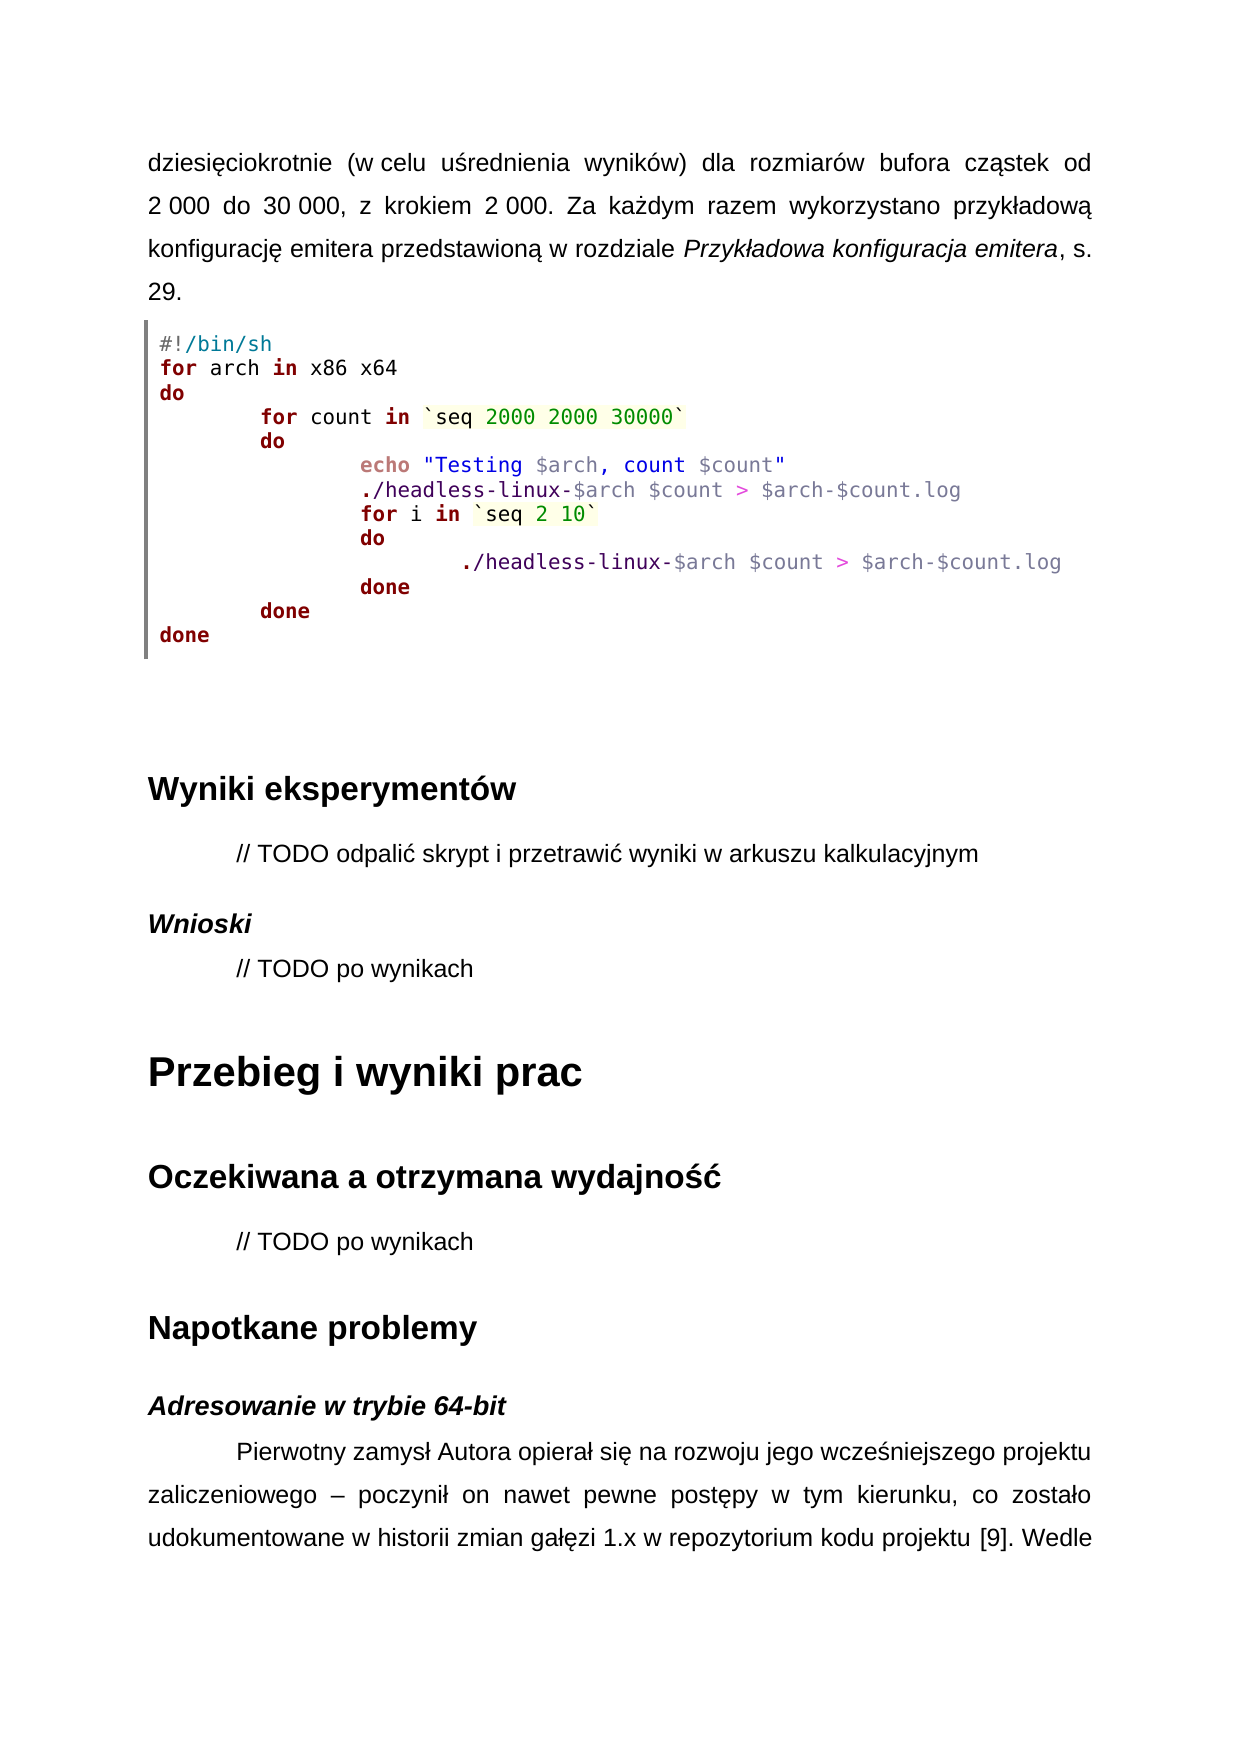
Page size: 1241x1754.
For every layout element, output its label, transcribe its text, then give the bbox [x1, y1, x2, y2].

text echo "Testing $arch, count $count" [148, 453, 1104, 478]
text done [148, 599, 1104, 623]
text // TODO odpalić skrypt i przetrawić wyniki w arkuszu kalkulacyjnym [148, 839, 1092, 868]
text do [148, 526, 1104, 550]
text for arch in x86 x64 [148, 356, 1104, 381]
text do [148, 429, 1104, 453]
text done [148, 575, 1104, 599]
text dziesięciokrotnie (w celu uśrednienia wyników) dla rozmiarów bufora cząstek od 2 000 do 30 000, z krokiem 2 000. Za każdym razem wykorzystano przykładową konfigurację emitera przedstawioną w rozdziale Przykładowa konfiguracja emitera, s. 29. [148, 148, 1092, 306]
text done [148, 623, 1104, 659]
text for i in `seq 2 10` [148, 502, 1104, 526]
text ./headless-linux-$arch $count > $arch-$count.log [148, 550, 1104, 575]
subtitle Adresowanie w trybie 64-bit [148, 1390, 1092, 1422]
subtitle Oczekiwana a otrzymana wydajność [148, 1157, 1092, 1195]
subtitle Wyniki eksperymentów [148, 769, 1092, 808]
subtitle Wnioski [148, 908, 1092, 939]
text // TODO po wynikach [148, 1227, 1092, 1256]
subtitle Przebieg i wyniki prac [148, 1048, 1092, 1096]
text // TODO po wynikach [148, 954, 1092, 983]
text Pierwotny zamysł Autora opierał się na rozwoju jego wcześniejszego projektu zaliczeniowego – poczynił on nawet pewne postępy w tym kierunku, co zostało udokumentowane w historii zmian gałęzi 1.x w repozytorium kodu projektu [9]. Wedle [148, 1437, 1092, 1552]
text ./headless-linux-$arch $count > $arch-$count.log [148, 478, 1104, 502]
text #!/bin/sh [148, 320, 1104, 356]
text do [148, 381, 1104, 405]
text for count in `seq 2000 2000 30000` [148, 405, 1104, 429]
subtitle Napotkane problemy [148, 1308, 1092, 1346]
